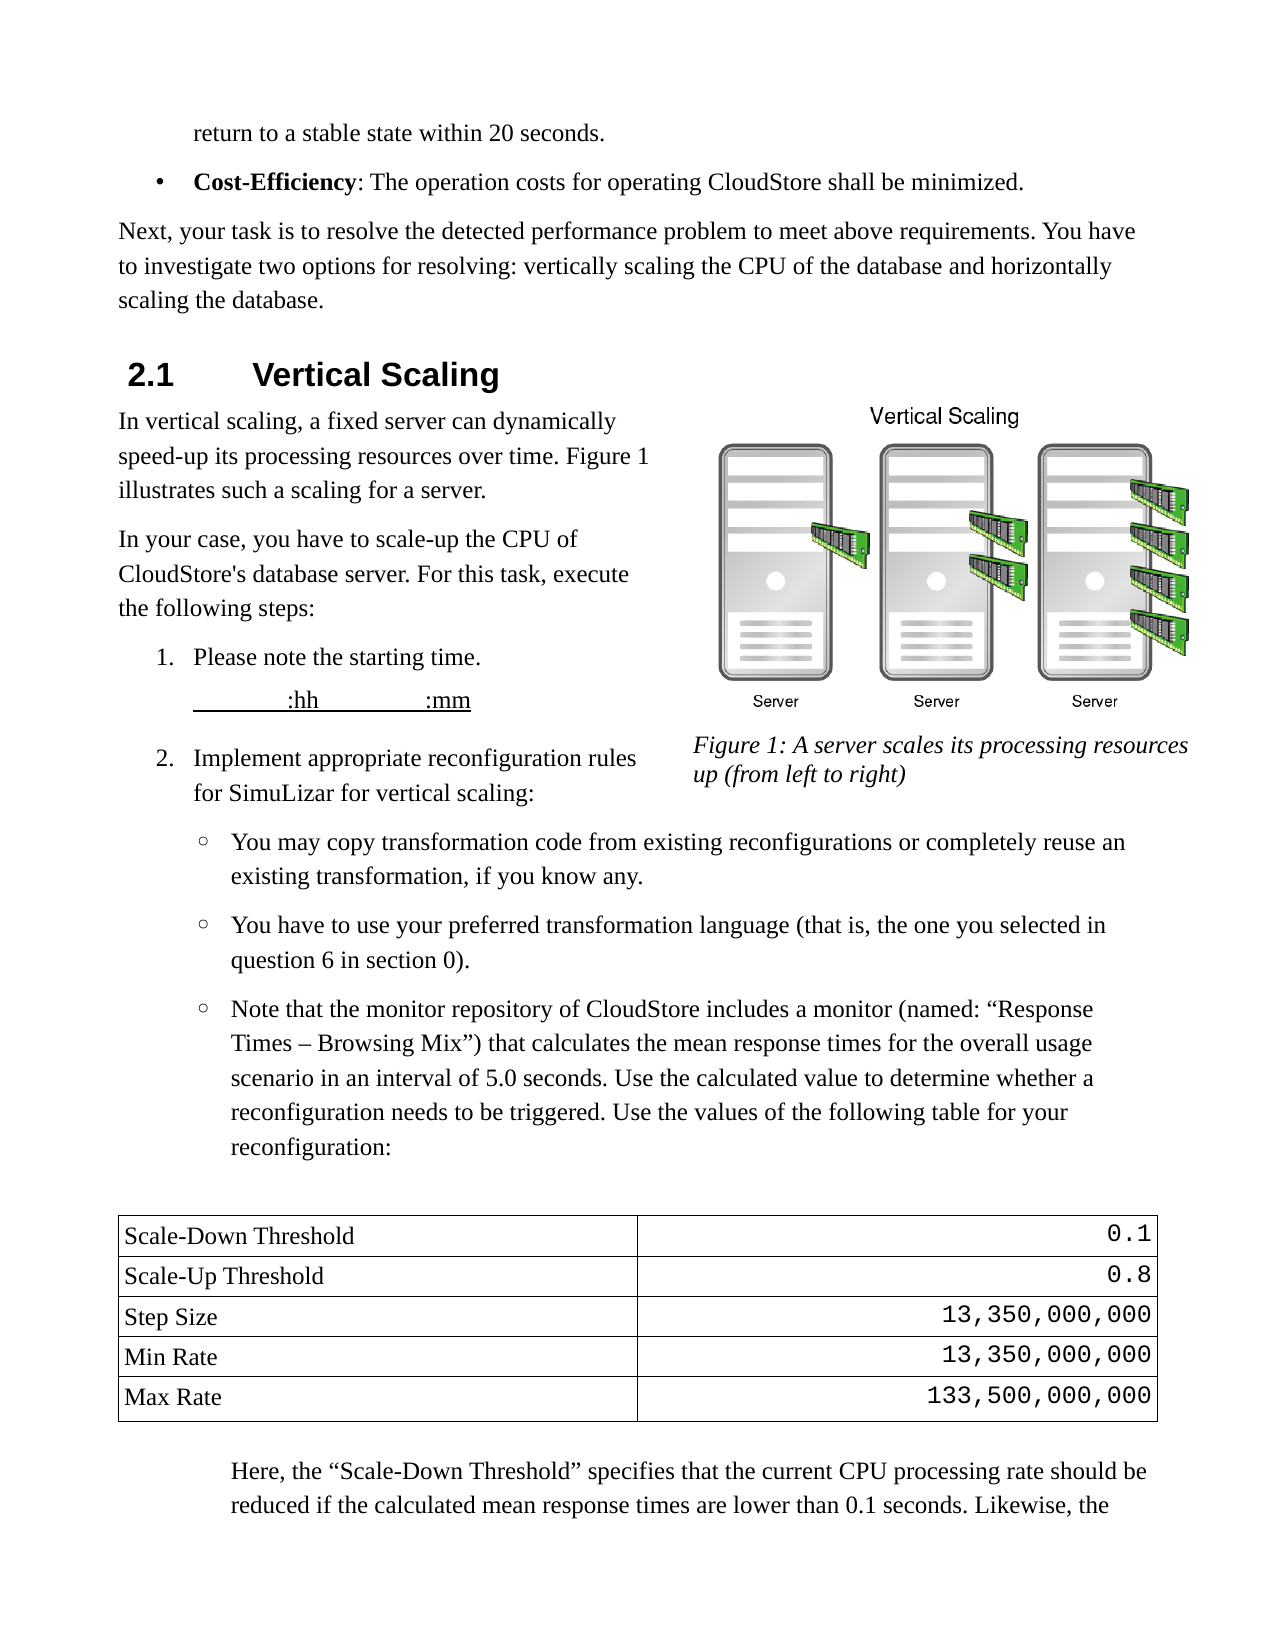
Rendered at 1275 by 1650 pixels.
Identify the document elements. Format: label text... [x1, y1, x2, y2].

text In vertical scaling, a fixed server can dynamically speed-up its processing resources over time. Figure 1 illustrates such a scaling for a server. [118, 398, 1157, 817]
list You have to use your preferred transformation language (that is, the one you selected in question 6 in section 0). [193, 910, 1157, 973]
table_cell 133,500,000,000 [638, 1377, 1157, 1421]
text Figure 1: A server scales its processing resources up (from left to right) [693, 731, 1194, 788]
list Cost-Efficiency: The operation costs for operating CloudStore shall be minimized. [156, 167, 1157, 196]
list Note that the monitor repository of CloudStore includes a monitor (named: “Response Times – Browsing Mix”) that calculates the mean response times for the overall usage scenario in an interval of 5.0 seconds. Use the calculated value to determine whether a reconfiguration needs to be triggered. Use the values of the following table for your reconfiguration: [193, 994, 1157, 1195]
table_header 0.1 [638, 1216, 1157, 1256]
subtitle Vertical Scaling [118, 355, 1157, 394]
table_cell 0.8 [638, 1257, 1157, 1296]
table_cell 13,350,000,000 [638, 1297, 1157, 1336]
table_cell Step Size [119, 1297, 637, 1336]
text In your case, you have to scale-up the CPU of CloudStore's database server. For this task, execute the following steps: [118, 524, 655, 622]
table_cell Min Rate [119, 1337, 637, 1376]
list return to a stable state within 20 seconds. [156, 118, 1157, 147]
table_header Scale-Down Threshold [119, 1216, 637, 1256]
list Please note the starting time. :hh :mm [156, 642, 655, 714]
table_cell Max Rate [119, 1377, 637, 1421]
table_cell 13,350,000,000 [638, 1337, 1157, 1376]
list Implement appropriate reconfiguration rules for SimuLizar for vertical scaling: [156, 743, 655, 806]
table_cell Scale-Up Threshold [119, 1257, 637, 1296]
list You may copy transformation code from existing reconfigurations or completely reuse an existing transformation, if you know any. [193, 827, 1157, 890]
text Next, your task is to resolve the detected performance problem to meet above requirements. You have to investigate two options for resolving: vertically scaling the CPU of the database and horizontally scaling the database. [118, 216, 1157, 314]
list Here, the “Scale-Down Threshold” specifies that the current CPU processing rate should be reduced if the calculated mean response times are lower than 0.1 seconds. Likewise, the [193, 1422, 1157, 1519]
picture [692, 383, 1199, 731]
